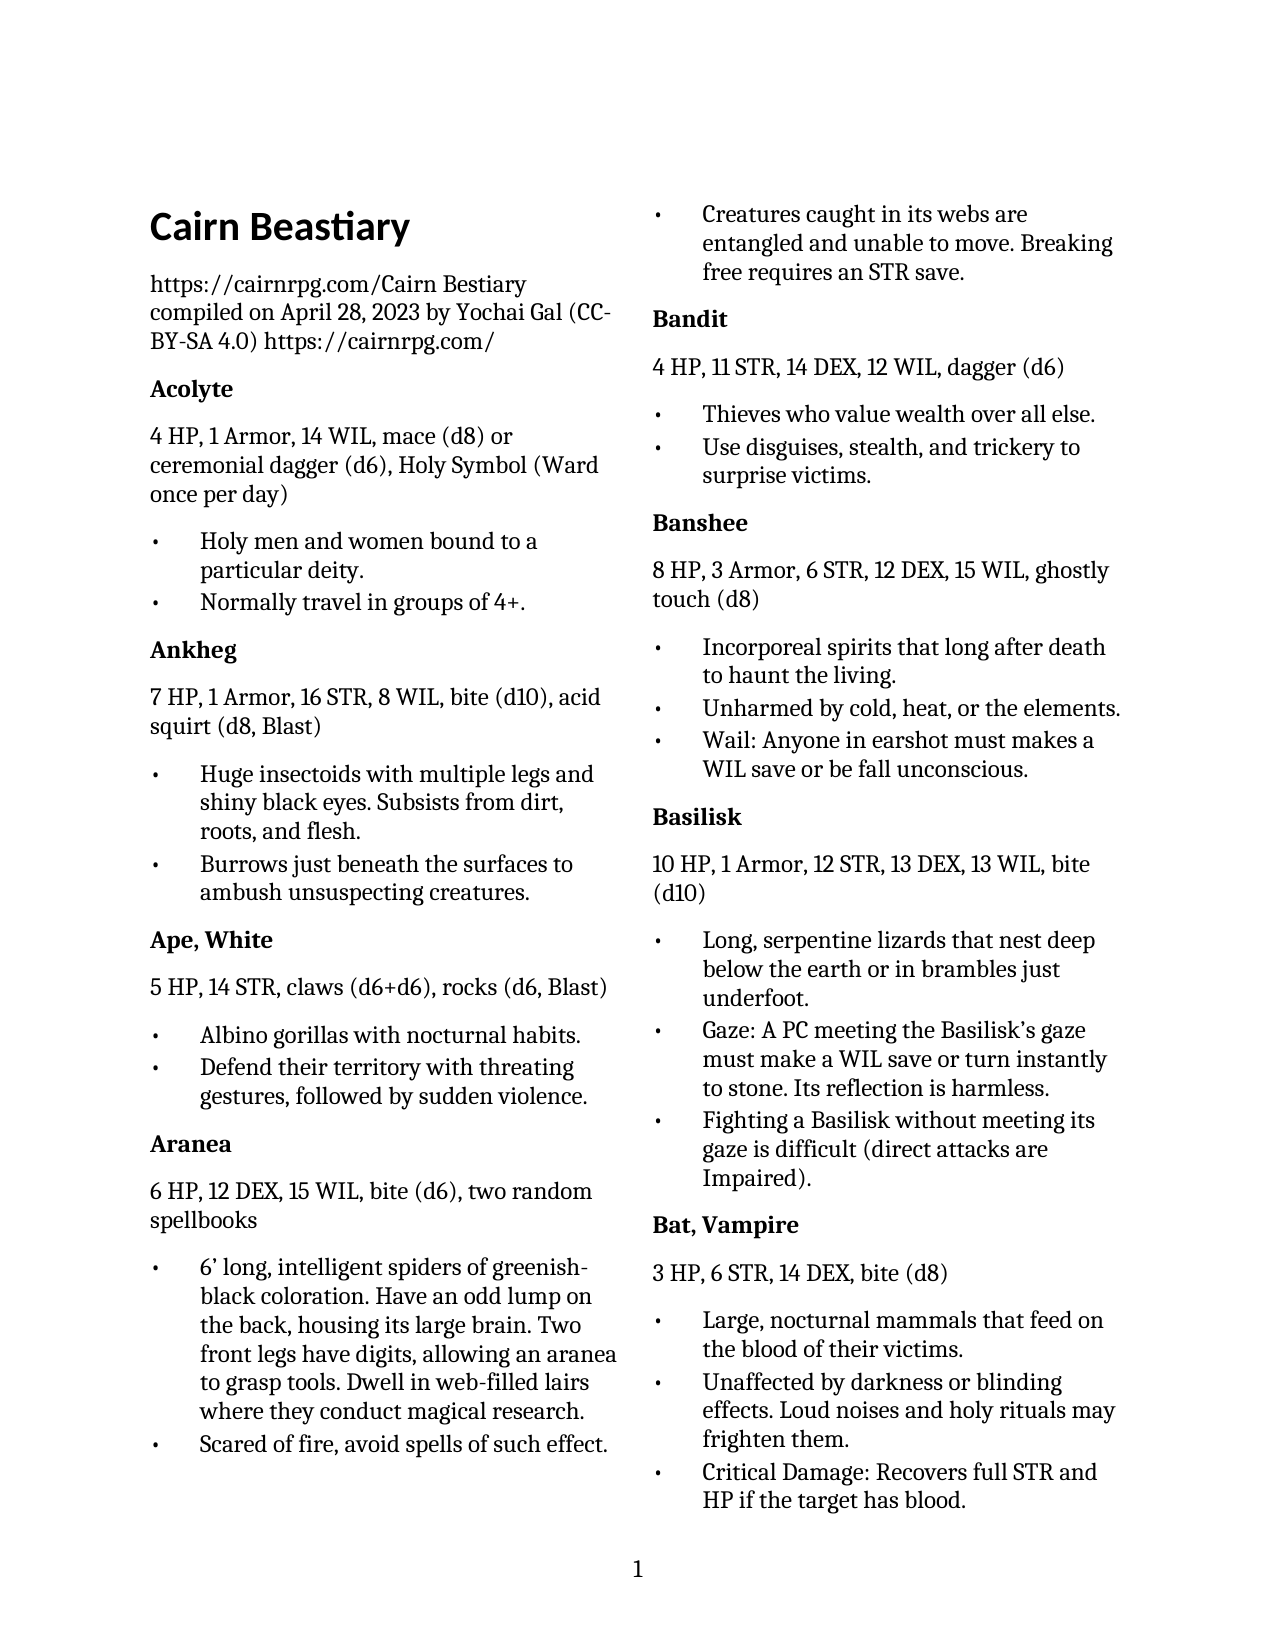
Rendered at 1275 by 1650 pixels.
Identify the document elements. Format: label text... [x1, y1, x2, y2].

list Incorporeal spirits that long after death to haunt the living. [652, 632, 1125, 690]
list Fighting a Basilisk without meeting its gaze is difficult (direct attacks are Impaired). [652, 1106, 1125, 1192]
text Banshee [652, 509, 1125, 537]
list Long, serpentine lizards that nest deep below the earth or in brambles just underfoot. [652, 926, 1125, 1012]
list Defend their territory with threating gestures, followed by sudden violence. [150, 1053, 622, 1111]
list Wail: Anyone in earshot must makes a WIL save or be fall unconscious. [652, 726, 1125, 784]
text 7 HP, 1 Armor, 16 STR, 8 WIL, bite (d10), acid squirt (d8, Blast) [150, 683, 622, 741]
text Basilisk [652, 802, 1125, 831]
list Normally travel in groups of 4+. [150, 588, 622, 617]
list Large, nocturnal mammals that feed on the blood of their victims. [652, 1306, 1125, 1364]
list Scared of fire, avoid spells of such effect. [150, 1429, 622, 1458]
list Gaze: A PC meeting the Basilisk’s gaze must make a WIL save or turn instantly to stone. Its reflection is harmless. [652, 1016, 1125, 1102]
list 6’ long, intelligent spiders of greenish-black coloration. Have an odd lump on the back, housing its large brain. Two front legs have digits, allowing an aranea to grasp tools. Dwell in web-filled lairs where they conduct magical research. [150, 1253, 622, 1426]
text 8 HP, 3 Armor, 6 STR, 12 DEX, 15 WIL, ghostly touch (d8) [652, 556, 1125, 614]
list Holy men and women bound to a particular deity. [150, 527, 622, 584]
text 10 HP, 1 Armor, 12 STR, 13 DEX, 13 WIL, bite (d10) [652, 850, 1125, 907]
text 5 HP, 14 STR, claws (d6+d6), rocks (d6, Blast) [150, 973, 622, 1002]
subtitle Cairn Beastiary [150, 200, 622, 251]
list Huge insectoids with multiple legs and shiny black eyes. Subsists from dirt, roots, and flesh. [150, 759, 622, 846]
text Aranea [150, 1129, 622, 1158]
text 4 HP, 11 STR, 14 DEX, 12 WIL, dagger (d6) [652, 352, 1125, 381]
text Bandit [652, 305, 1125, 334]
text 4 HP, 1 Armor, 14 WIL, mace (d8) or ceremonial dagger (d6), Holy Symbol (Ward once per day) [150, 422, 622, 508]
text Ankheg [150, 636, 622, 664]
text Bat, Vampire [652, 1211, 1125, 1240]
list Unharmed by cold, heat, or the elements. [652, 694, 1125, 722]
text Ape, White [150, 926, 622, 954]
list Burrows just beneath the surfaces to ambush unsuspecting creatures. [150, 849, 622, 907]
text 6 HP, 12 DEX, 15 WIL, bite (d6), two random spellbooks [150, 1177, 622, 1234]
list Thieves who value wealth over all else. [652, 400, 1125, 429]
text 3 HP, 6 STR, 14 DEX, bite (d8) [652, 1259, 1125, 1287]
list Albino gorillas with nocturnal habits. [150, 1021, 622, 1049]
text https://cairnrpg.com/Cairn Bestiary compiled on April 28, 2023 by Yochai Gal (CC-BY-SA 4.0) https://cairnrpg.com/ [150, 269, 622, 356]
list Creatures caught in its webs are entangled and unable to move. Breaking free requires an STR save. [652, 200, 1125, 286]
list Use disguises, stealth, and trickery to surprise victims. [652, 432, 1125, 490]
list Unaffected by darkness or blinding effects. Loud noises and holy rituals may frighten them. [652, 1367, 1125, 1454]
list Critical Damage: Recovers full STR and HP if the target has blood. [652, 1457, 1125, 1515]
text Acolyte [150, 374, 622, 403]
